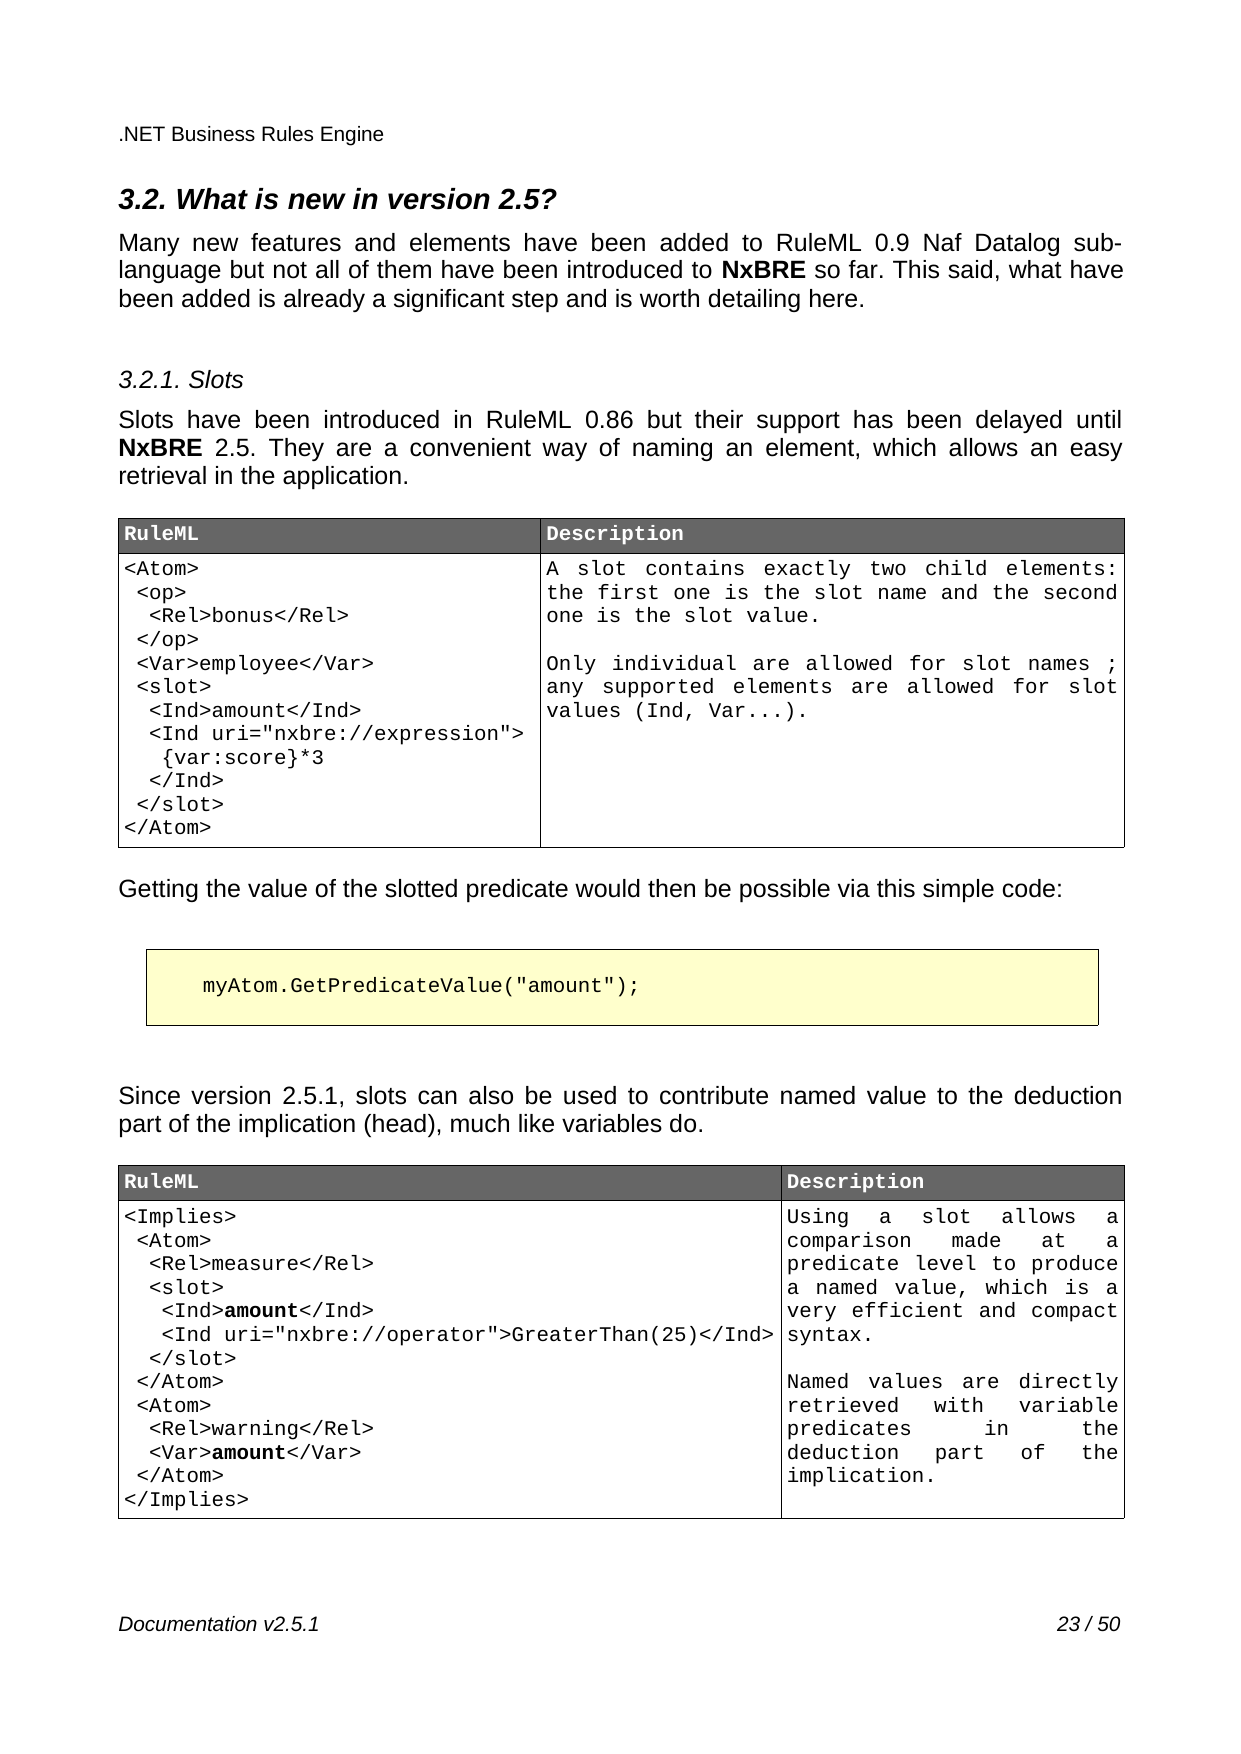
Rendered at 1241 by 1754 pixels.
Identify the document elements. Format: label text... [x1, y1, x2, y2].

subtitle What is new in version 2.5? [118, 183, 1124, 216]
table_cell Using a slot allows a comparison made at a predicate level to produce a named value, which is a very efficient and compact syntax. Named values are directly retrieved with variable predicates in the deduction part of the implication. [782, 1201, 1124, 1518]
table_header Description [541, 519, 1124, 553]
table_cell A slot contains exactly two child elements: the first one is the slot name and the second one is the slot value. Only individual are allowed for slot names ; any supported elements are allowed for slot values (Ind, Var...). [541, 554, 1124, 847]
table_header Description [782, 1166, 1124, 1200]
text Many new features and elements have been added to RuleML 0.9 Naf Datalog sub-language but not all of them have been introduced to NxBRE so far. This said, what have been added is already a significant step and is worth detailing here. [118, 228, 1124, 312]
table_cell <Implies> <Atom> <Rel>measure</Rel> <slot> <Ind>amount</Ind> <Ind uri="nxbre://operator">GreaterThan(25)</Ind> </slot> </Atom> <Atom> <Rel>warning</Rel> <Var>amount</Var> </Atom> </Implies> [119, 1201, 781, 1518]
table_header RuleML [119, 519, 540, 553]
text Getting the value of the slotted predicate would then be possible via this simple code: [118, 875, 1124, 903]
subtitle Slots [118, 365, 1124, 393]
text myAtom.GetPredicateValue("amount"); [147, 972, 1098, 996]
table_cell <Atom> <op> <Rel>bonus</Rel> </op> <Var>employee</Var> <slot> <Ind>amount</Ind> <Ind uri="nxbre://expression"> {var:score}*3 </Ind> </slot> </Atom> [119, 554, 540, 847]
text Slots have been introduced in RuleML 0.86 but their support has been delayed until NxBRE 2.5. They are a convenient way of naming an element, which allows an easy retrieval in the application. [118, 406, 1124, 490]
table_header RuleML [119, 1166, 781, 1200]
text Since version 2.5.1, slots can also be used to contribute named value to the deduction part of the implication (head), much like variables do. [118, 1081, 1124, 1137]
